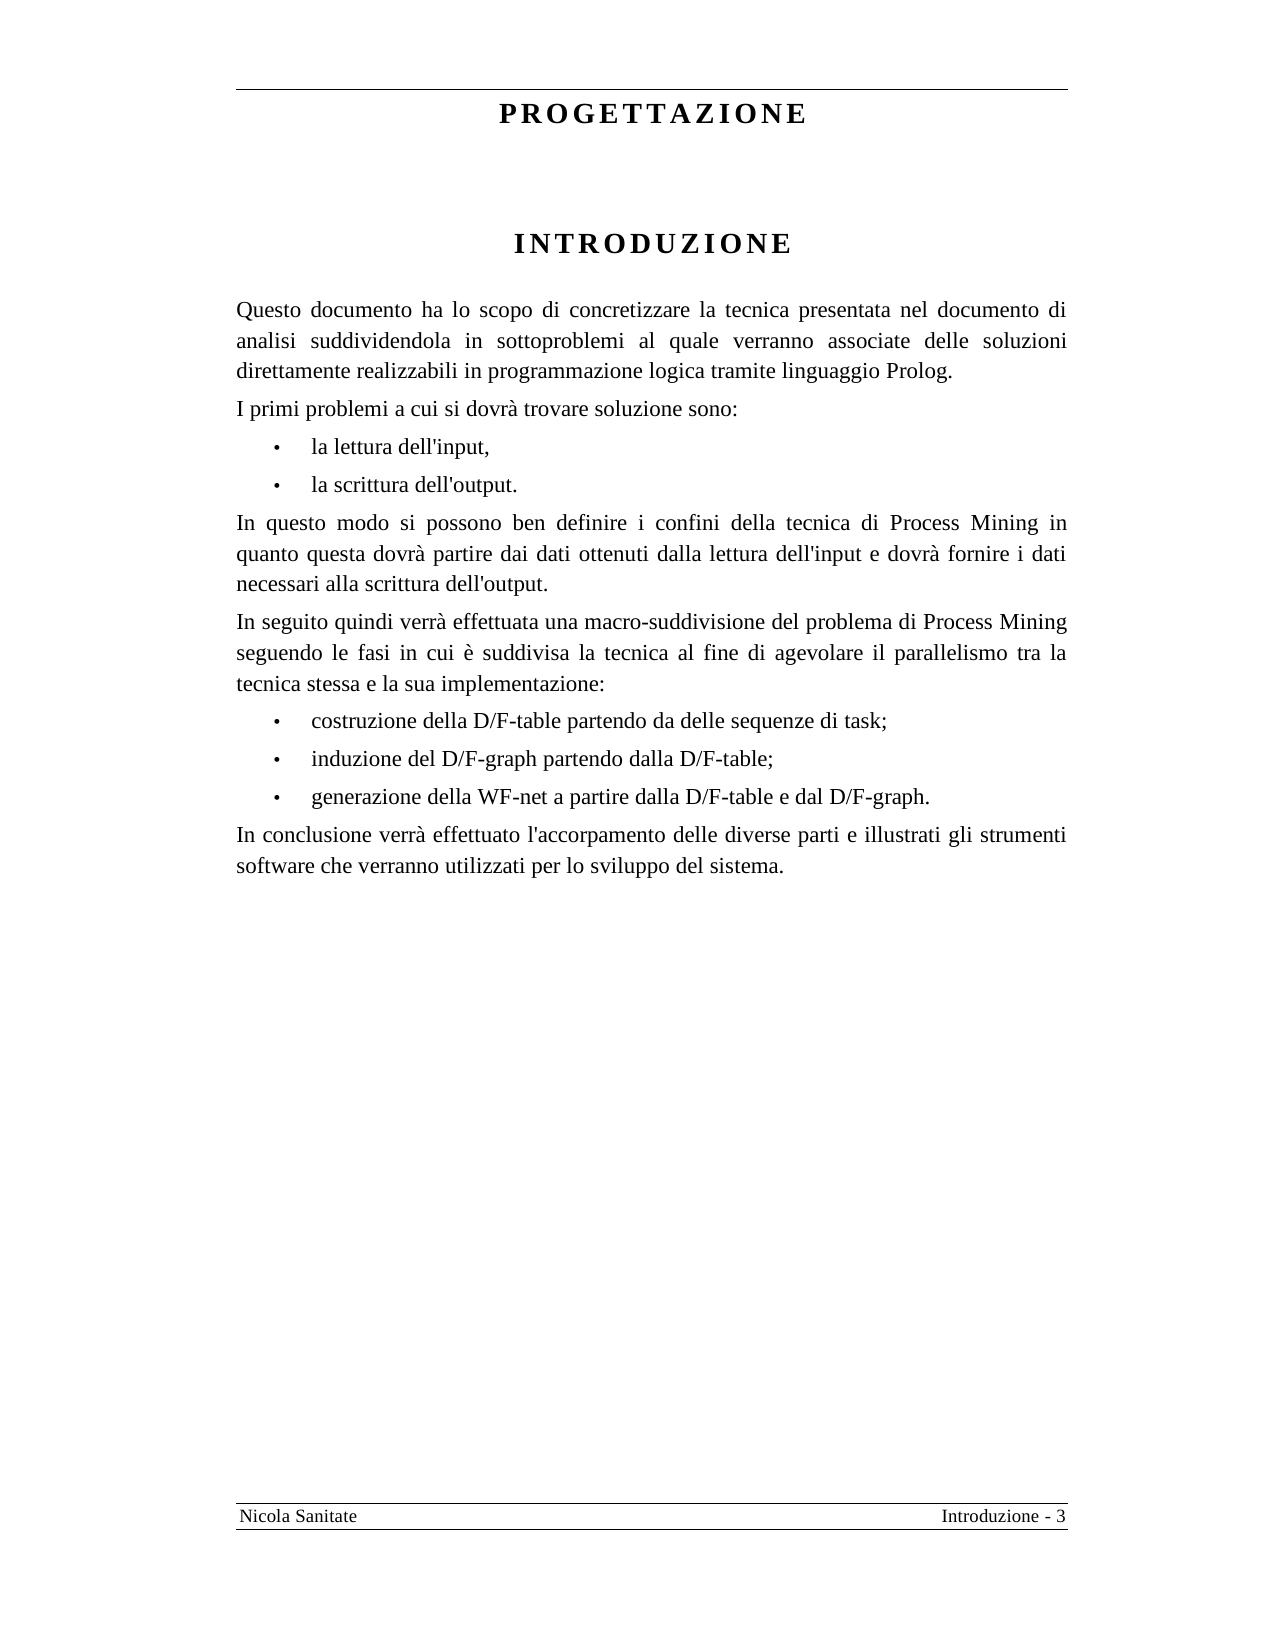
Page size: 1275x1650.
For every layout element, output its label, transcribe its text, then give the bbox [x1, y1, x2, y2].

subtitle Introduzione [236, 227, 1068, 260]
list la lettura dell'input, [274, 434, 1068, 460]
text In conclusione verrà effettuato l'accorpamento delle diverse parti e illustrati gli strumenti software che verranno utilizzati per lo sviluppo del sistema. [236, 822, 1068, 878]
list la scrittura dell'output. [274, 472, 1068, 498]
text Questo documento ha lo scopo di concretizzare la tecnica presentata nel documento di analisi suddividendola in sottoproblemi al quale verranno associate delle soluzioni direttamente realizzabili in programmazione logica tramite linguaggio Prolog. [236, 297, 1068, 384]
list generazione della WF-net a partire dalla D/F-table e dal D/F-graph. [274, 784, 1068, 810]
text In questo modo si possono ben definire i confini della tecnica di Process Mining in quanto questa dovrà partire dai dati ottenuti dalla lettura dell'input e dovrà fornire i dati necessari alla scrittura dell'output. [236, 510, 1068, 597]
list induzione del D/F-graph partendo dalla D/F-table; [274, 746, 1068, 772]
text I primi problemi a cui si dovrà trovare soluzione sono: [236, 396, 1068, 422]
list costruzione della D/F-table partendo da delle sequenze di task; [274, 708, 1068, 734]
text In seguito quindi verrà effettuata una macro-suddivisione del problema di Process Mining seguendo le fasi in cui è suddivisa la tecnica al fine di agevolare il parallelismo tra la tecnica stessa e la sua implementazione: [236, 609, 1068, 696]
